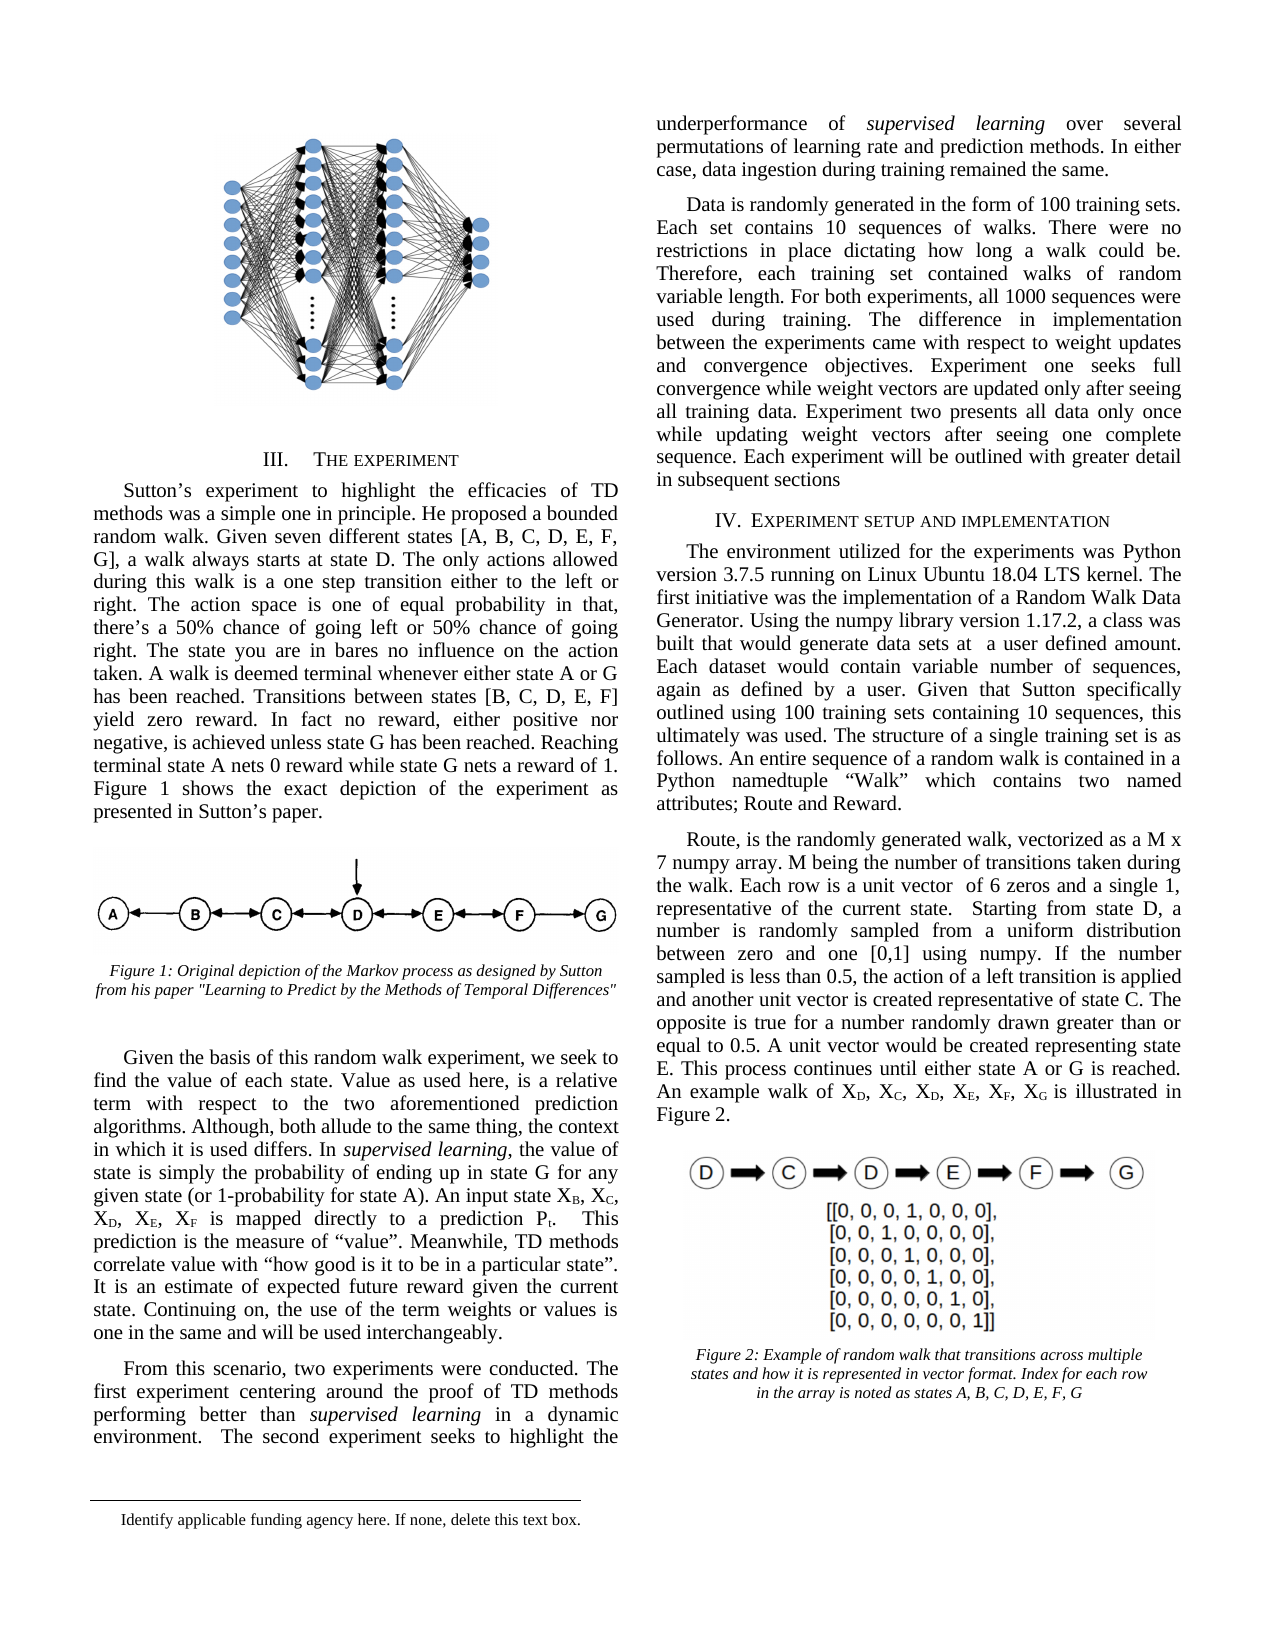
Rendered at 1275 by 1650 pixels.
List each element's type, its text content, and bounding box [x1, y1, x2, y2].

text Figure 2: Example of random walk that transitions across multiple states and how it is represented in vector format. Index for each row in the array is noted as states A, B, C, D, E, F, G [683, 1340, 1155, 1402]
picture [213, 133, 499, 406]
text Figure 1: Original depiction of the Markov process as designed by Sutton from his paper "Learning to Predict by the Methods of Temporal Differences" [93, 955, 619, 999]
text Route, is the randomly generated walk, vectorized as a M x 7 numpy array. M being the number of transitions taken during the walk. Each row is a unit vector of 6 zeros and a single 1, representative of the current state. Starting from state D, a number is randomly sampled from a uniform distribution between zero and one [0,1] using numpy. If the number sampled is less than 0.5, the action of a left transition is applied and another unit vector is created representative of state C. The opposite is true for a number randomly drawn greater than or equal to 0.5. A unit vector would be created representing state E. This process continues until either state A or G is reached. An example walk of XD, XC, XD, XE, XF, XG is illustrated in Figure 2. [656, 828, 1182, 1126]
text From this scenario, two experiments were conducted. The first experiment centering around the proof of TD methods performing better than supervised learning in a dynamic environment. The second experiment seeks to highlight the [93, 1357, 619, 1448]
picture [93, 847, 619, 955]
subtitle The experiment [93, 447, 619, 471]
text underperformance of supervised learning over several permutations of learning rate and prediction methods. In either case, data ingestion during training remained the same. [656, 112, 1182, 181]
subtitle Experiment setup and implementation [656, 508, 1182, 532]
text Identify applicable funding agency here. If none, delete this text box. [90, 1505, 581, 1529]
text Given the basis of this random walk experiment, we seek to find the value of each state. Value as used here, is a relative term with respect to the two aforementioned prediction algorithms. Although, both allude to the same thing, the context in which it is used differs. In supervised learning, the value of state is simply the probability of ending up in state G for any given state (or 1-probability for state A). An input state XB, XC, XD, XE, XF is mapped directly to a prediction Pt. This prediction is the measure of “value”. Meanwhile, TD methods correlate value with “how good is it to be in a particular state”. It is an estimate of expected future reward given the current state. Continuing on, the use of the term weights or values is one in the same and will be used interchangeably. [93, 1047, 619, 1344]
text Sutton’s experiment to highlight the efficacies of TD methods was a simple one in principle. He proposed a bounded random walk. Given seven different states [A, B, C, D, E, F, G], a walk always starts at state D. The only actions allowed during this walk is a one step transition either to the left or right. The action space is one of equal probability in that, there’s a 50% chance of going left or 50% chance of going right. The state you are in bares no influence on the action taken. A walk is deemed terminal whenever either state A or G has been reached. Transitions between states [B, C, D, E, F] yield zero reward. In fact no reward, either positive nor negative, is achieved unless state G has been reached. Reaching terminal state A nets 0 reward while state G nets a reward of 1. Figure 1 shows the exact depiction of the experiment as presented in Sutton’s paper. [93, 479, 619, 823]
text Data is randomly generated in the form of 100 training sets. Each set contains 10 sequences of walks. There were no restrictions in place dictating how long a walk could be. Therefore, each training set contained walks of random variable length. For both experiments, all 1000 sequences were used during training. The difference in implementation between the experiments came with respect to weight updates and convergence objectives. Experiment one seeks full convergence while weight vectors are updated only after seeing all training data. Experiment two presents all data only once while updating weight vectors after seeing one complete sequence. Each experiment will be outlined with greater detail in subsequent sections [656, 194, 1182, 491]
text The environment utilized for the experiments was Python version 3.7.5 running on Linux Ubuntu 18.04 LTS kernel. The first initiative was the implementation of a Random Walk Data Generator. Using the numpy library version 1.17.2, a class was built that would generate data sets at a user defined amount. Each dataset would contain variable number of sequences, again as defined by a user. Given that Sutton specifically outlined using 100 training sets containing 10 sequences, this ultimately was used. The structure of a single training set is as follows. An entire sequence of a random walk is contained in a Python namedtuple “Walk” which contains two named attributes; Route and Reward. [656, 541, 1182, 815]
picture [683, 1150, 1155, 1340]
